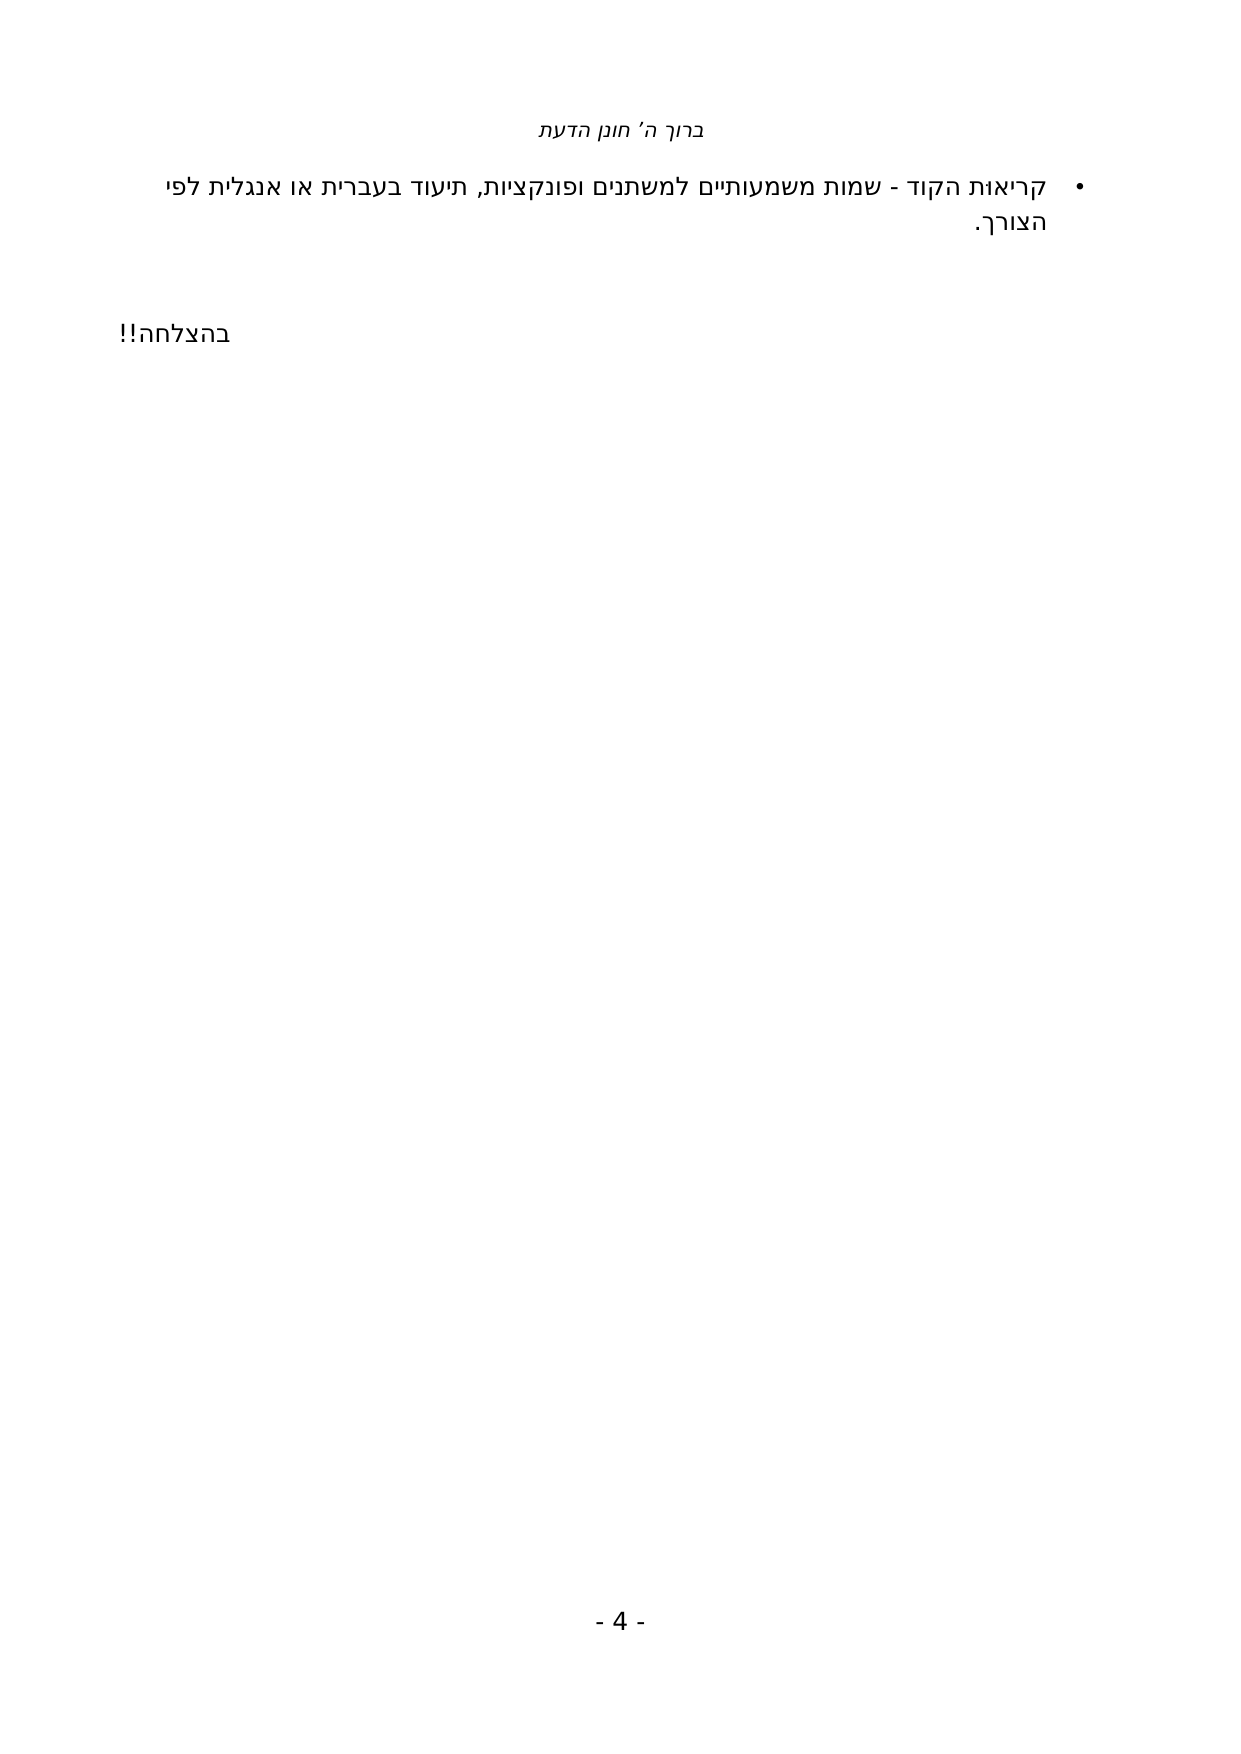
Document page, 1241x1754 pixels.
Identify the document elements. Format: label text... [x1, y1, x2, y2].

list קריאוּת הקוד - שמות משמעותיים למשתנים ופונקציות, תיעוד בעברית או אנגלית לפי הצורך. [118, 172, 1084, 236]
text בהצלחה!! [118, 319, 1122, 349]
